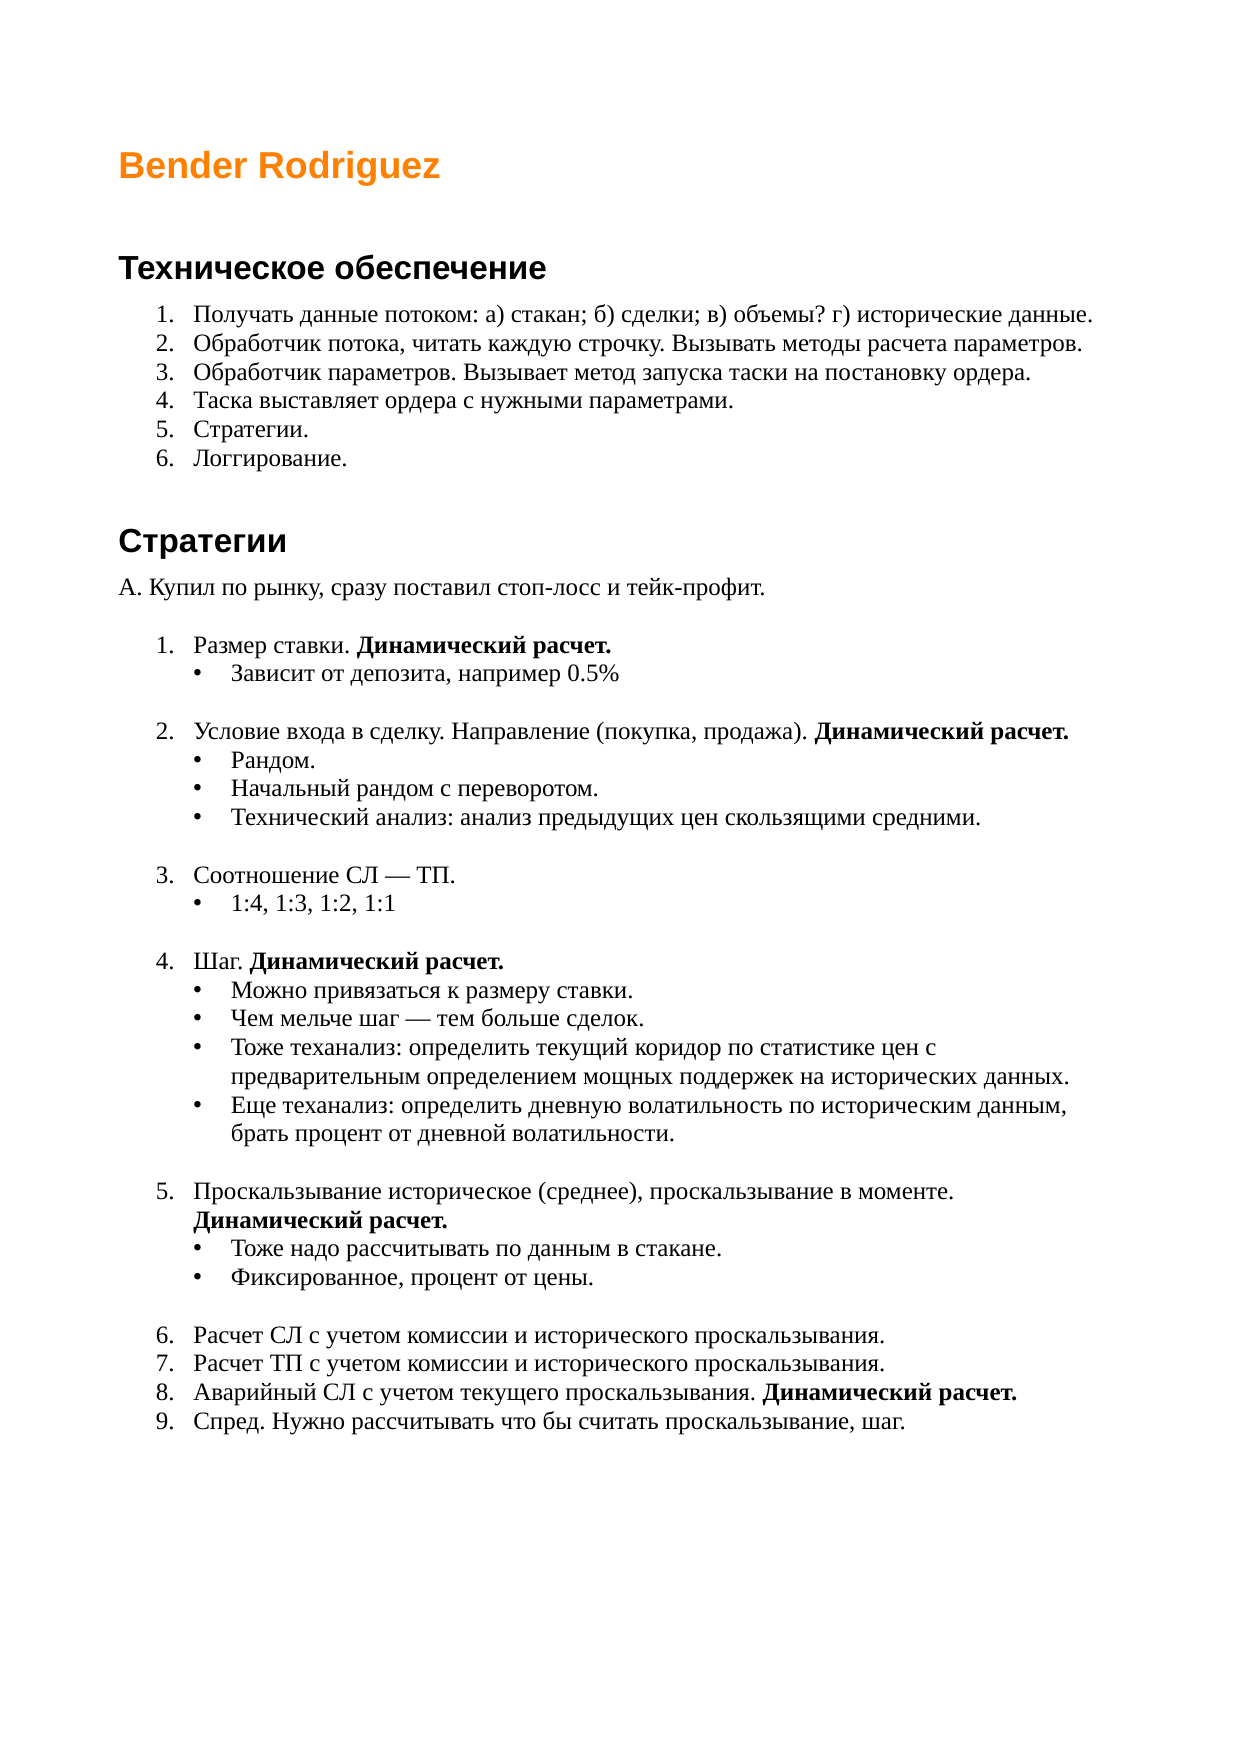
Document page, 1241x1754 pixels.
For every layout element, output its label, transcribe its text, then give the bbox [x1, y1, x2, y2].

list Спред. Нужно рассчитывать что бы считать проскальзывание, шаг. [156, 1406, 1122, 1435]
list Технический анализ: анализ предыдущих цен скользящими средними. [193, 802, 1122, 831]
list Шаг. Динамический расчет. [156, 946, 1122, 975]
list Можно привязаться к размеру ставки. [193, 975, 1122, 1003]
list Получать данные потоком: а) стакан; б) сделки; в) объемы? г) исторические данные. [156, 299, 1122, 328]
list Логгирование. [156, 443, 1122, 472]
list Таска выставляет ордера с нужными параметрами. [156, 386, 1122, 414]
list Расчет ТП с учетом комиссии и исторического проскальзывания. [156, 1348, 1122, 1377]
list Размер ставки. Динамический расчет. [156, 630, 1122, 658]
subtitle Техническое обеспечение [118, 248, 1122, 287]
list Расчет СЛ с учетом комиссии и исторического проскальзывания. [156, 1320, 1122, 1348]
list Зависит от депозита, например 0.5% [193, 658, 1122, 687]
subtitle Стратегии [118, 521, 1122, 560]
list Стратегии. [156, 414, 1122, 443]
list 1:4, 1:3, 1:2, 1:1 [193, 888, 1122, 917]
list Обработчик параметров. Вызывает метод запуска таски на постановку ордера. [156, 357, 1122, 386]
list Тоже теханализ: определить текущий коридор по статистике цен с предварительным определением мощных поддержек на исторических данных. [193, 1032, 1122, 1090]
list Чем мельче шаг — тем больше сделок. [193, 1003, 1122, 1032]
list Условие входа в сделку. Направление (покупка, продажа). Динамический расчет. [156, 716, 1122, 745]
list Обработчик потока, читать каждую строчку. Вызывать методы расчета параметров. [156, 328, 1122, 357]
list Рандом. [193, 745, 1122, 773]
list Фиксированное, процент от цены. [193, 1262, 1122, 1291]
list Соотношение СЛ — ТП. [156, 860, 1122, 888]
subtitle Bender Rodriguez [118, 143, 1122, 186]
text А. Купил по рынку, сразу поставил стоп-лосс и тейк-профит. [118, 572, 1122, 601]
list Начальный рандом с переворотом. [193, 773, 1122, 802]
list Тоже надо рассчитывать по данным в стакане. [193, 1233, 1122, 1262]
list Проскальзывание историческое (среднее), проскальзывание в моменте. Динамический расчет. [156, 1176, 1122, 1233]
list Аварийный СЛ с учетом текущего проскальзывания. Динамический расчет. [156, 1377, 1122, 1406]
list Еще теханализ: определить дневную волатильность по историческим данным, брать процент от дневной волатильности. [193, 1090, 1122, 1147]
